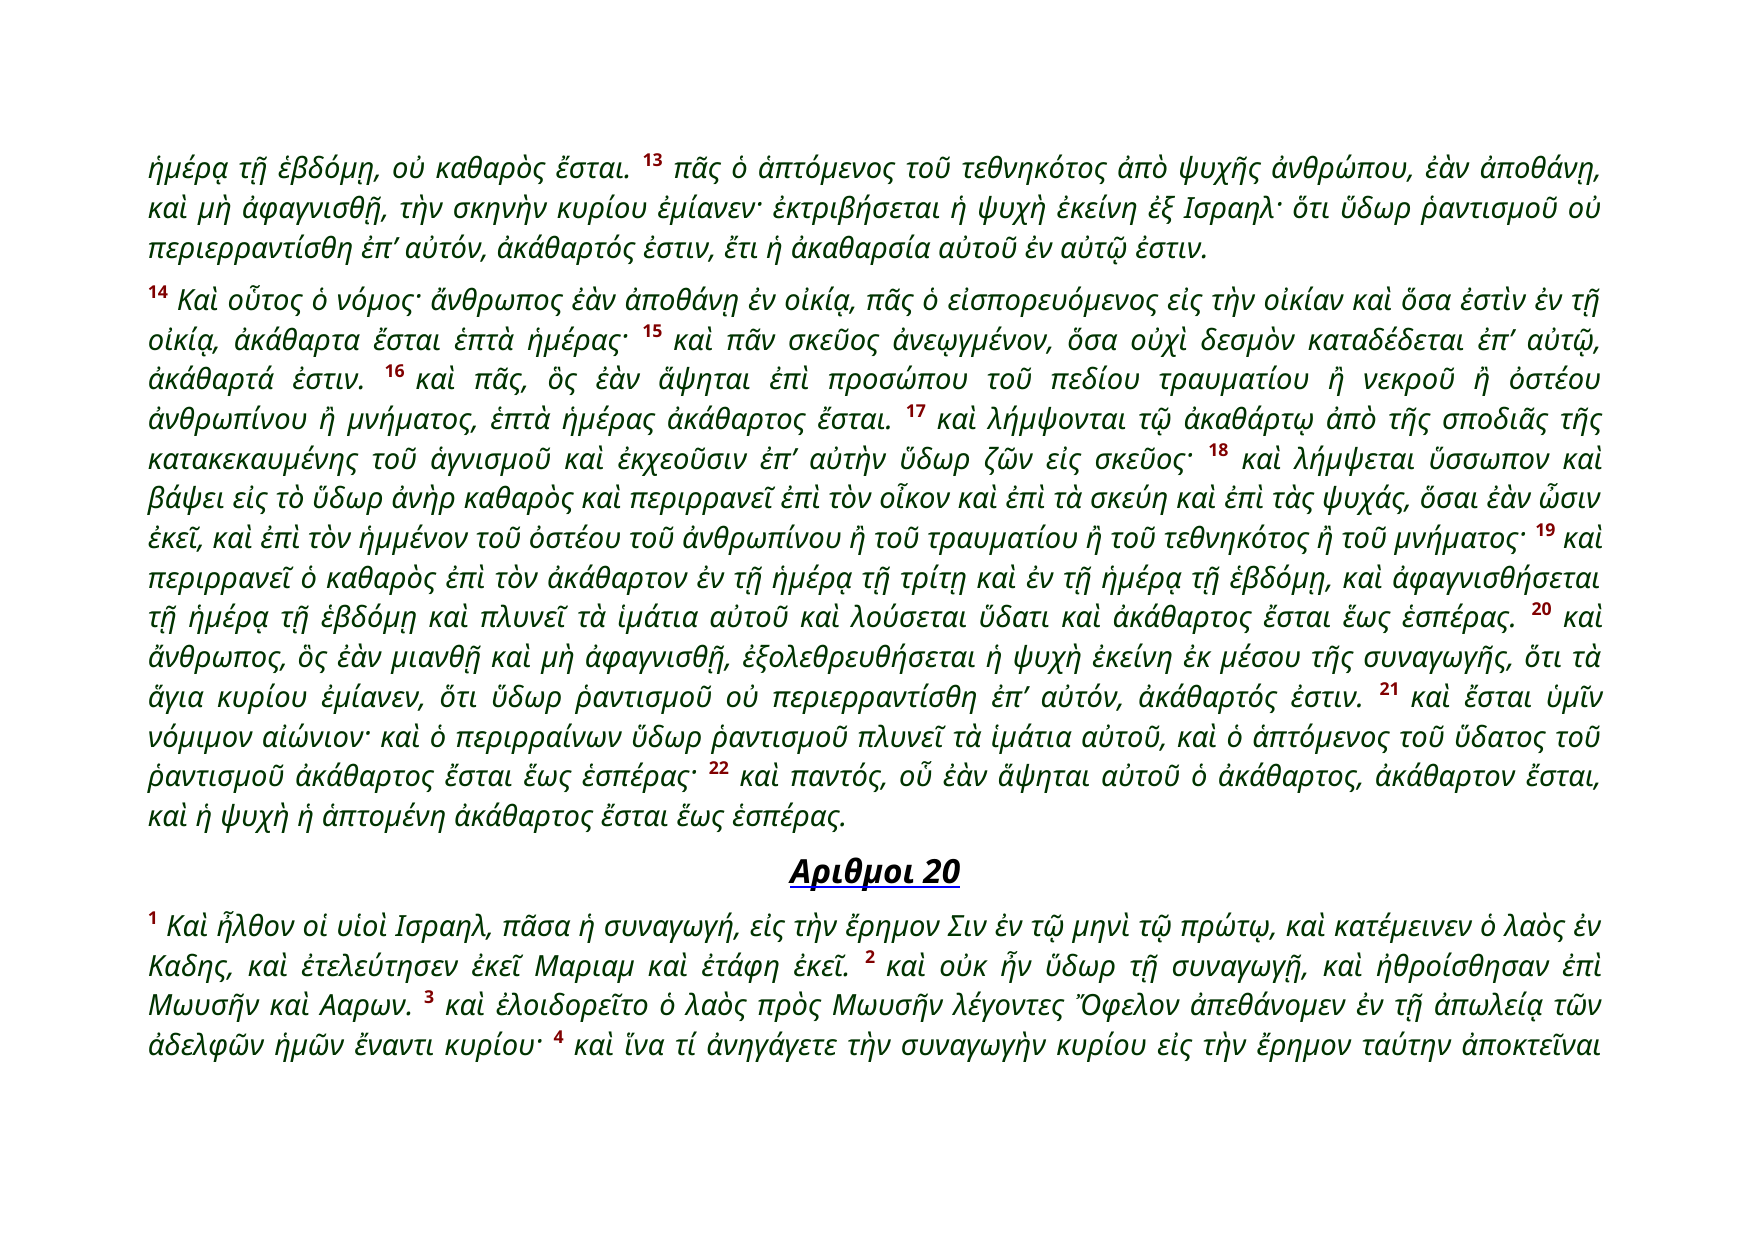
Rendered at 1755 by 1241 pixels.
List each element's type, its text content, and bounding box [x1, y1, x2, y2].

text 14 Καὶ οὗτος ὁ νόμος· ἄνθρωπος ἐὰν ἀποθάνῃ ἐν οἰκίᾳ, πᾶς ὁ εἰσπορευόμενος εἰς τὴν οἰκίαν καὶ ὅσα ἐστὶν ἐν τῇ οἰκίᾳ, ἀκάθαρτα ἔσται ἑπτὰ ἡμέρας· 15 καὶ πᾶν σκεῦος ἀνεῳγμένον, ὅσα οὐχὶ δεσμὸν καταδέδεται ἐπ’ αὐτῷ, ἀκάθαρτά ἐστιν. 16 καὶ πᾶς, ὃς ἐὰν ἅψηται ἐπὶ προσώπου τοῦ πεδίου τραυματίου ἢ νεκροῦ ἢ ὀστέου ἀνθρωπίνου ἢ μνήματος, ἑπτὰ ἡμέρας ἀκάθαρτος ἔσται. 17 καὶ λήμψονται τῷ ἀκαθάρτῳ ἀπὸ τῆς σποδιᾶς τῆς κατακεκαυμένης τοῦ ἁγνισμοῦ καὶ ἐκχεοῦσιν ἐπ’ αὐτὴν ὕδωρ ζῶν εἰς σκεῦος· 18 καὶ λήμψεται ὕσσωπον καὶ βάψει εἰς τὸ ὕδωρ ἀνὴρ καθαρὸς καὶ περιρρανεῖ ἐπὶ τὸν οἶκον καὶ ἐπὶ τὰ σκεύη καὶ ἐπὶ τὰς ψυχάς, ὅσαι ἐὰν ὦσιν ἐκεῖ, καὶ ἐπὶ τὸν ἡμμένον τοῦ ὀστέου τοῦ ἀνθρωπίνου ἢ τοῦ τραυματίου ἢ τοῦ τεθνηκότος ἢ τοῦ μνήματος· 19 καὶ περιρρανεῖ ὁ καθαρὸς ἐπὶ τὸν ἀκάθαρτον ἐν τῇ ἡμέρᾳ τῇ τρίτῃ καὶ ἐν τῇ ἡμέρᾳ τῇ ἑβδόμῃ, καὶ ἀφαγνισθήσεται τῇ ἡμέρᾳ τῇ ἑβδόμῃ καὶ πλυνεῖ τὰ ἱμάτια αὐτοῦ καὶ λούσεται ὕδατι καὶ ἀκάθαρτος ἔσται ἕως ἑσπέρας. 20 καὶ ἄνθρωπος, ὃς ἐὰν μιανθῇ καὶ μὴ ἀφαγνισθῇ, ἐξολεθρευθήσεται ἡ ψυχὴ ἐκείνη ἐκ μέσου τῆς συναγωγῆς, ὅτι τὰ ἅγια κυρίου ἐμίανεν, ὅτι ὕδωρ ῥαντισμοῦ οὐ περιερραντίσθη ἐπ’ αὐτόν, ἀκάθαρτός ἐστιν. 21 καὶ ἔσται ὑμῖν νόμιμον αἰώνιον· καὶ ὁ περιρραίνων ὕδωρ ῥαντισμοῦ πλυνεῖ τὰ ἱμάτια αὐτοῦ, καὶ ὁ ἁπτόμενος τοῦ ὕδατος τοῦ ῥαντισμοῦ ἀκάθαρτος ἔσται ἕως ἑσπέρας· 22 καὶ παντός, οὗ ἐὰν ἅψηται αὐτοῦ ὁ ἀκάθαρτος, ἀκάθαρτον ἔσται, καὶ ἡ ψυχὴ ἡ ἁπτομένη ἀκάθαρτος ἔσται ἕως ἑσπέρας. [148, 279, 1606, 835]
text ἡμέρᾳ τῇ ἑβδόμῃ, οὐ καθαρὸς ἔσται. 13 πᾶς ὁ ἁπτόμενος τοῦ τεθνηκότος ἀπὸ ψυχῆς ἀνθρώπου, ἐὰν ἀποθάνῃ, καὶ μὴ ἀφαγνισθῇ, τὴν σκηνὴν κυρίου ἐμίανεν· ἐκτριβήσεται ἡ ψυχὴ ἐκείνη ἐξ Ισραηλ· ὅτι ὕδωρ ῥαντισμοῦ οὐ περιερραντίσθη ἐπ’ αὐτόν, ἀκάθαρτός ἐστιν, ἔτι ἡ ἀκαθαρσία αὐτοῦ ἐν αὐτῷ ἐστιν. [148, 148, 1606, 267]
text Αριθμοι 20 [148, 847, 1606, 893]
text 1 Καὶ ἦλθον οἱ υἱοὶ Ισραηλ, πᾶσα ἡ συναγωγή, εἰς τὴν ἔρημον Σιν ἐν τῷ μηνὶ τῷ πρώτῳ, καὶ κατέμεινεν ὁ λαὸς ἐν Καδης, καὶ ἐτελεύτησεν ἐκεῖ Μαριαμ καὶ ἐτάφη ἐκεῖ. 2 καὶ οὐκ ἦν ὕδωρ τῇ συναγωγῇ, καὶ ἠθροίσθησαν ἐπὶ Μωυσῆν καὶ Ααρων. 3 καὶ ἐλοιδορεῖτο ὁ λαὸς πρὸς Μωυσῆν λέγοντες Ὄφελον ἀπεθάνομεν ἐν τῇ ἀπωλείᾳ τῶν ἀδελφῶν ἡμῶν ἔναντι κυρίου· 4 καὶ ἵνα τί ἀνηγάγετε τὴν συναγωγὴν κυρίου εἰς τὴν ἔρημον ταύτην ἀποκτεῖναι [148, 905, 1606, 1064]
